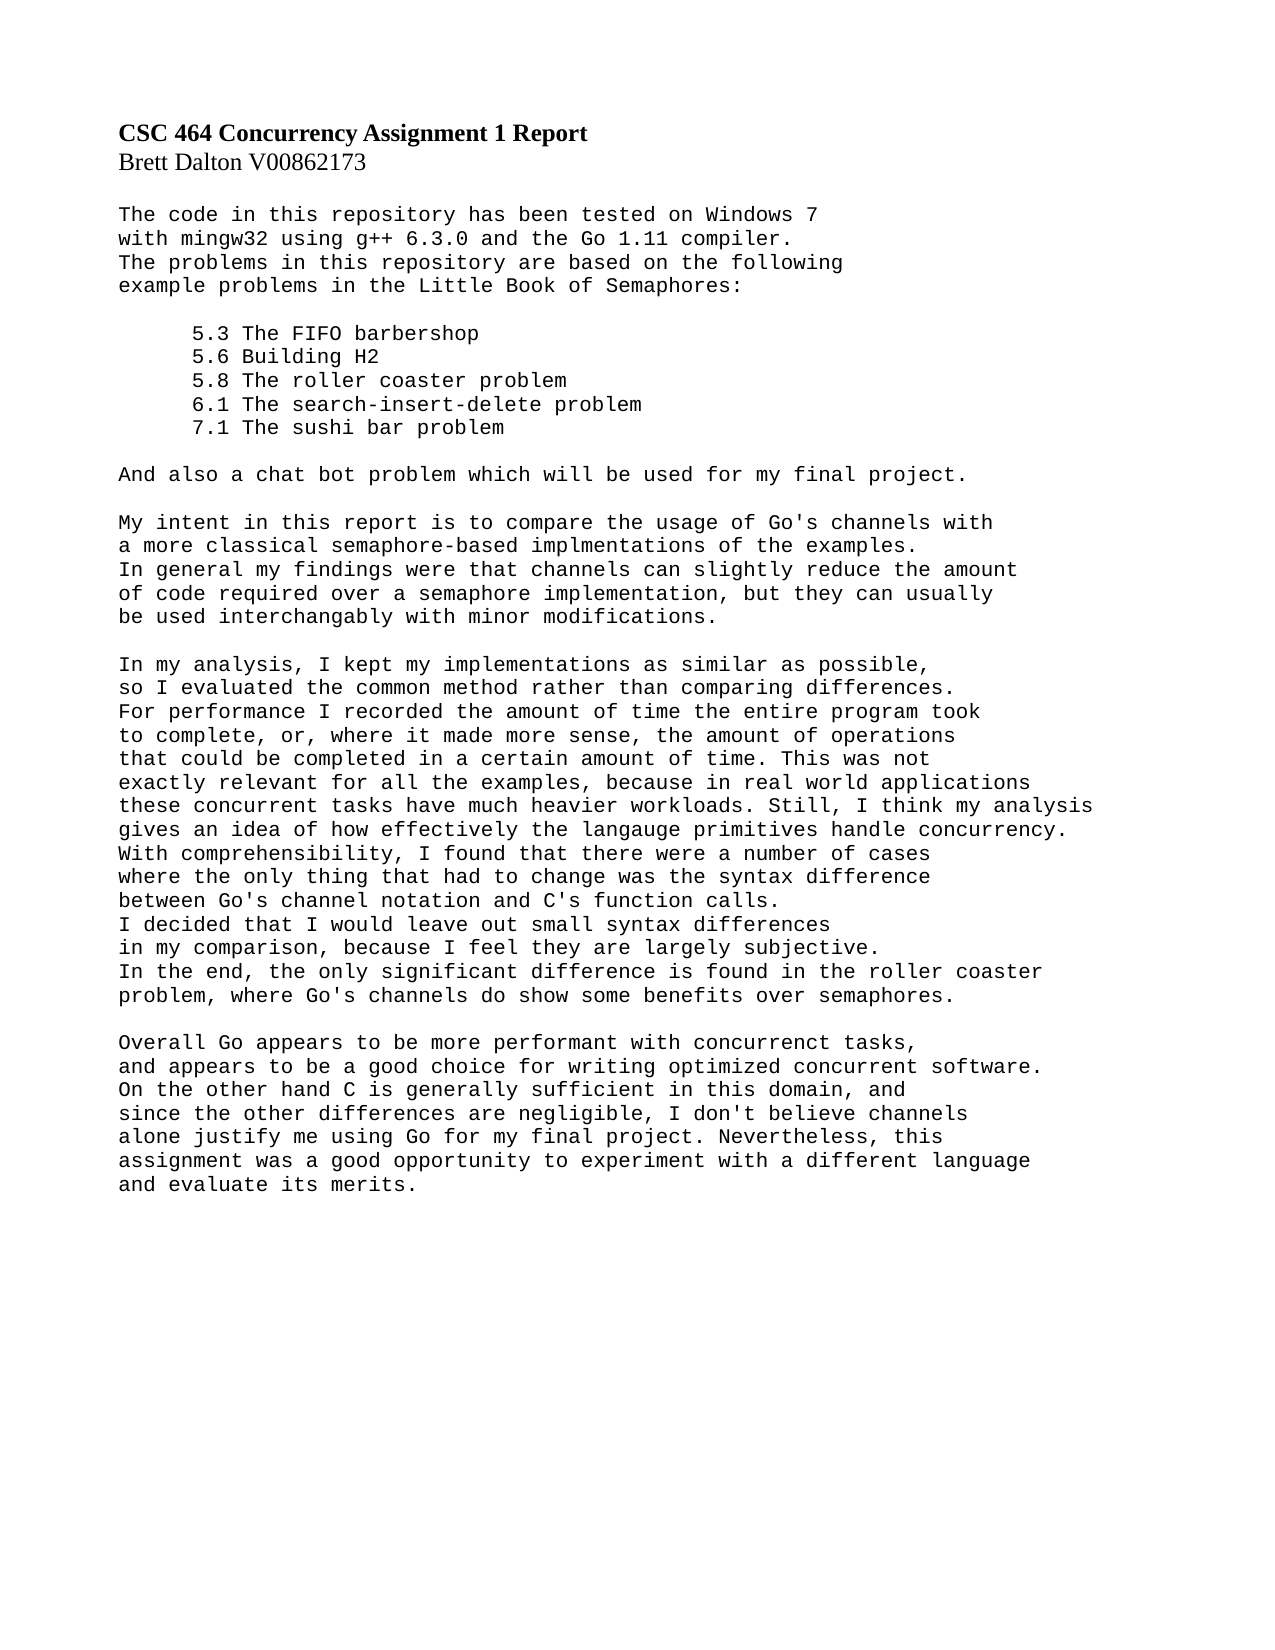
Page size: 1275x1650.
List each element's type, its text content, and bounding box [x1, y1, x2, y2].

text My intent in this report is to compare the usage of Go's channels with [118, 512, 1157, 535]
text Brett Dalton V00862173 [118, 147, 1157, 176]
text and evaluate its merits. [118, 1174, 1157, 1197]
text assignment was a good opportunity to experiment with a different language [118, 1150, 1157, 1174]
text 5.6 Building H2 [118, 346, 1157, 370]
text The problems in this repository are based on the following [118, 252, 1157, 275]
text these concurrent tasks have much heavier workloads. Still, I think my analysis [118, 796, 1157, 819]
text In my analysis, I kept my implementations as similar as possible, [118, 654, 1157, 677]
text that could be completed in a certain amount of time. This was not [118, 748, 1157, 772]
text I decided that I would leave out small syntax differences [118, 914, 1157, 937]
text 6.1 The search-insert-delete problem [118, 393, 1157, 417]
text problem, where Go's channels do show some benefits over semaphores. [118, 985, 1157, 1008]
text since the other differences are negligible, I don't believe channels [118, 1103, 1157, 1127]
text On the other hand C is generally sufficient in this domain, and [118, 1079, 1157, 1103]
text 5.8 The roller coaster problem [118, 370, 1157, 393]
text CSC 464 Concurrency Assignment 1 Report [118, 118, 1157, 147]
text 5.3 The FIFO barbershop [118, 323, 1157, 346]
text The code in this repository has been tested on Windows 7 [118, 204, 1157, 228]
text In the end, the only significant difference is found in the roller coaster [118, 961, 1157, 985]
text 7.1 The sushi bar problem [118, 417, 1157, 441]
text In general my findings were that channels can slightly reduce the amount [118, 559, 1157, 583]
text where the only thing that had to change was the syntax difference [118, 866, 1157, 890]
text to complete, or, where it made more sense, the amount of operations [118, 724, 1157, 748]
text With comprehensibility, I found that there were a number of cases [118, 843, 1157, 866]
text between Go's channel notation and C's function calls. [118, 890, 1157, 914]
text gives an idea of how effectively the langauge primitives handle concurrency. [118, 819, 1157, 843]
text example problems in the Little Book of Semaphores: [118, 275, 1157, 299]
text of code required over a semaphore implementation, but they can usually [118, 583, 1157, 606]
text in my comparison, because I feel they are largely subjective. [118, 937, 1157, 961]
text so I evaluated the common method rather than comparing differences. [118, 677, 1157, 701]
text And also a chat bot problem which will be used for my final project. [118, 464, 1157, 488]
text alone justify me using Go for my final project. Nevertheless, this [118, 1127, 1157, 1150]
text a more classical semaphore-based implmentations of the examples. [118, 535, 1157, 559]
text and appears to be a good choice for writing optimized concurrent software. [118, 1056, 1157, 1079]
text with mingw32 using g++ 6.3.0 and the Go 1.11 compiler. [118, 228, 1157, 252]
text For performance I recorded the amount of time the entire program took [118, 701, 1157, 724]
text Overall Go appears to be more performant with concurrenct tasks, [118, 1032, 1157, 1056]
text be used interchangably with minor modifications. [118, 606, 1157, 630]
text exactly relevant for all the examples, because in real world applications [118, 772, 1157, 796]
